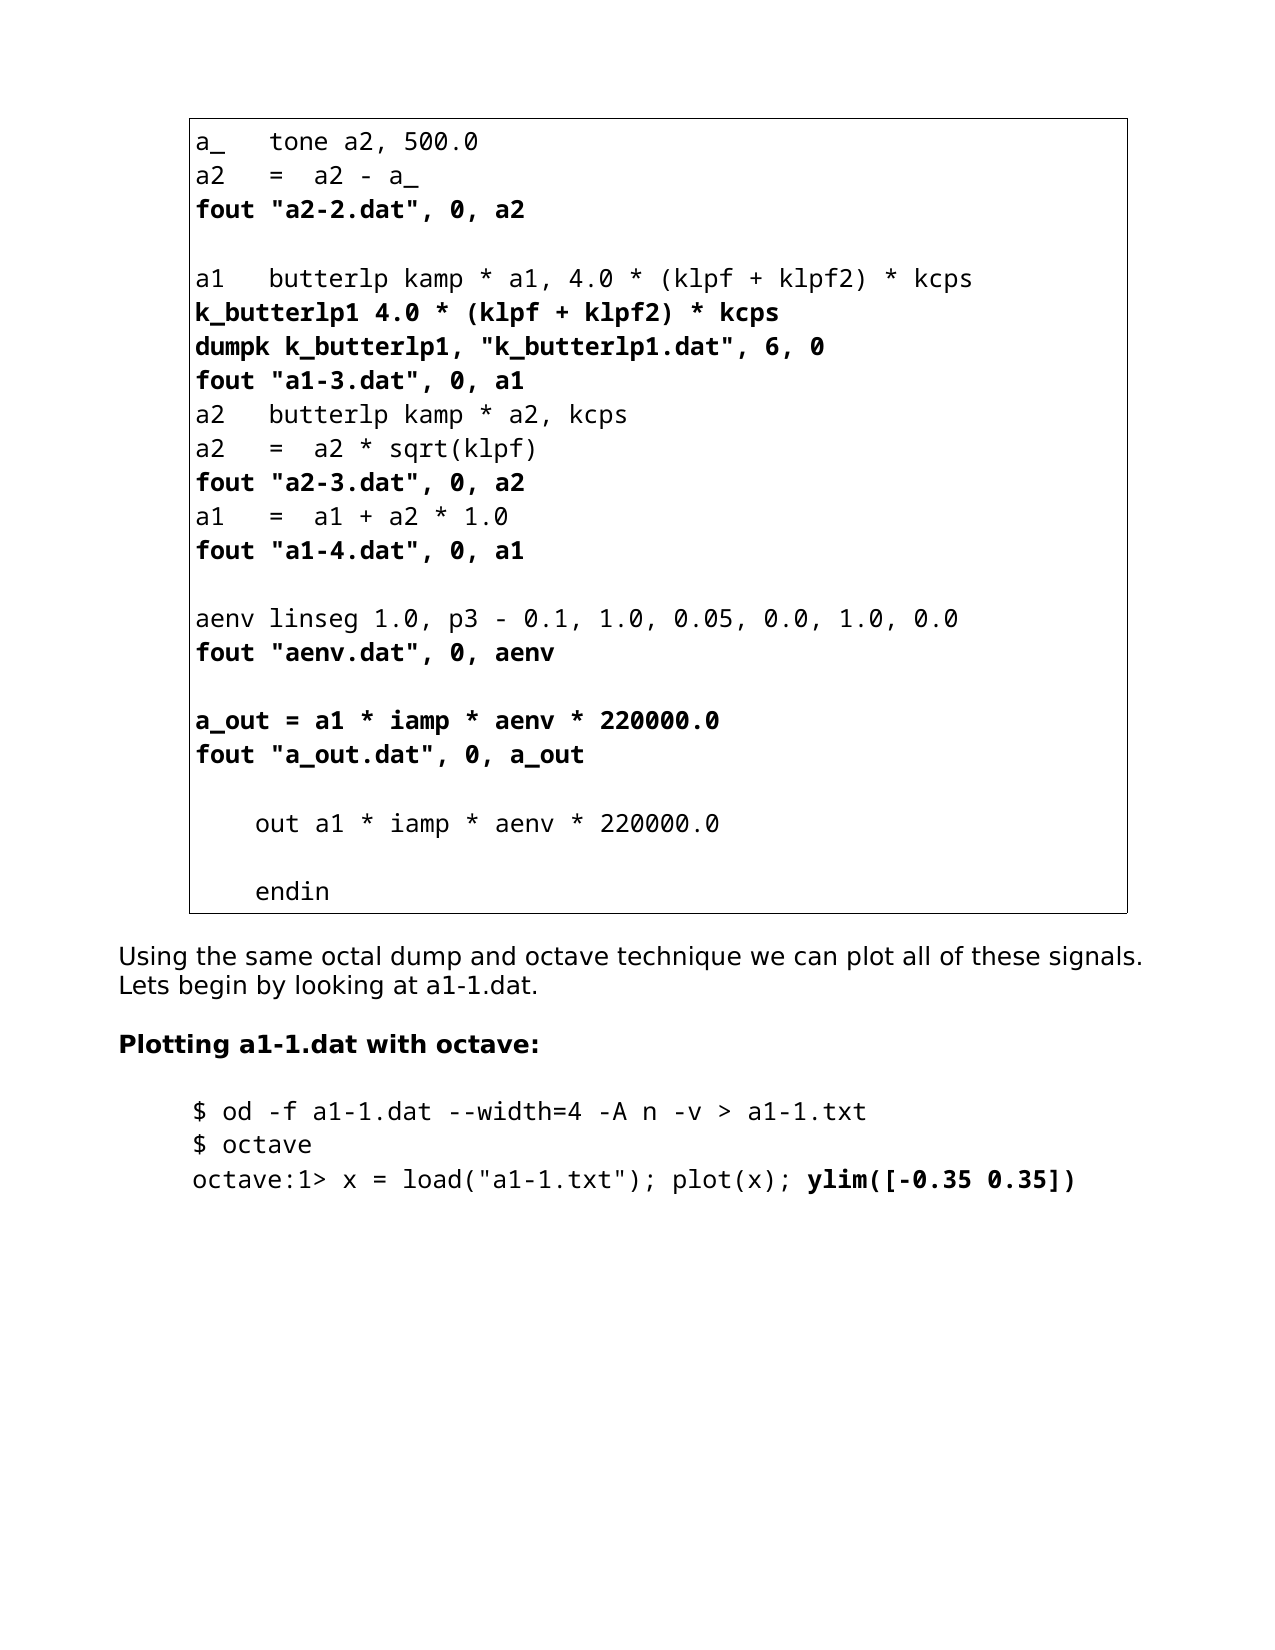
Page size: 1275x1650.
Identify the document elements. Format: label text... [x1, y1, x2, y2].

text octave:1> x = load("a1-1.txt"); plot(x); ylim([-0.35 0.35]) [118, 1161, 1157, 1195]
text Plotting a1-1.dat with octave: [118, 1030, 1157, 1059]
table_header a_ tone a2, 500.0 a2 = a2 - a_ fout "a2-2.dat", 0, a2 a1 butterlp kamp * a1, 4.0 * (klpf + klpf2) * kcps k_butterlp1 4.0 * (klpf + klpf2) * kcps dumpk k_butterlp1, "k_butterlp1.dat", 6, 0 fout "a1-3.dat", 0, a1 a2 butterlp kamp * a2, kcps a2 = a2 * sqrt(klpf) fout "a2-3.dat", 0, a2 a1 = a1 + a2 * 1.0 fout "a1-4.dat", 0, a1 aenv linseg 1.0, p3 - 0.1, 1.0, 0.05, 0.0, 1.0, 0.0 fout "aenv.dat", 0, aenv a_out = a1 * iamp * aenv * 220000.0 fout "a_out.dat", 0, a_out out a1 * iamp * aenv * 220000.0 endin [190, 119, 1127, 913]
text $ od -f a1-1.dat --width=4 -A n -v > a1-1.txt [118, 1093, 1157, 1127]
text $ octave [118, 1127, 1157, 1161]
text Using the same octal dump and octave technique we can plot all of these signals. Lets begin by looking at a1-1.dat. [118, 942, 1157, 1001]
